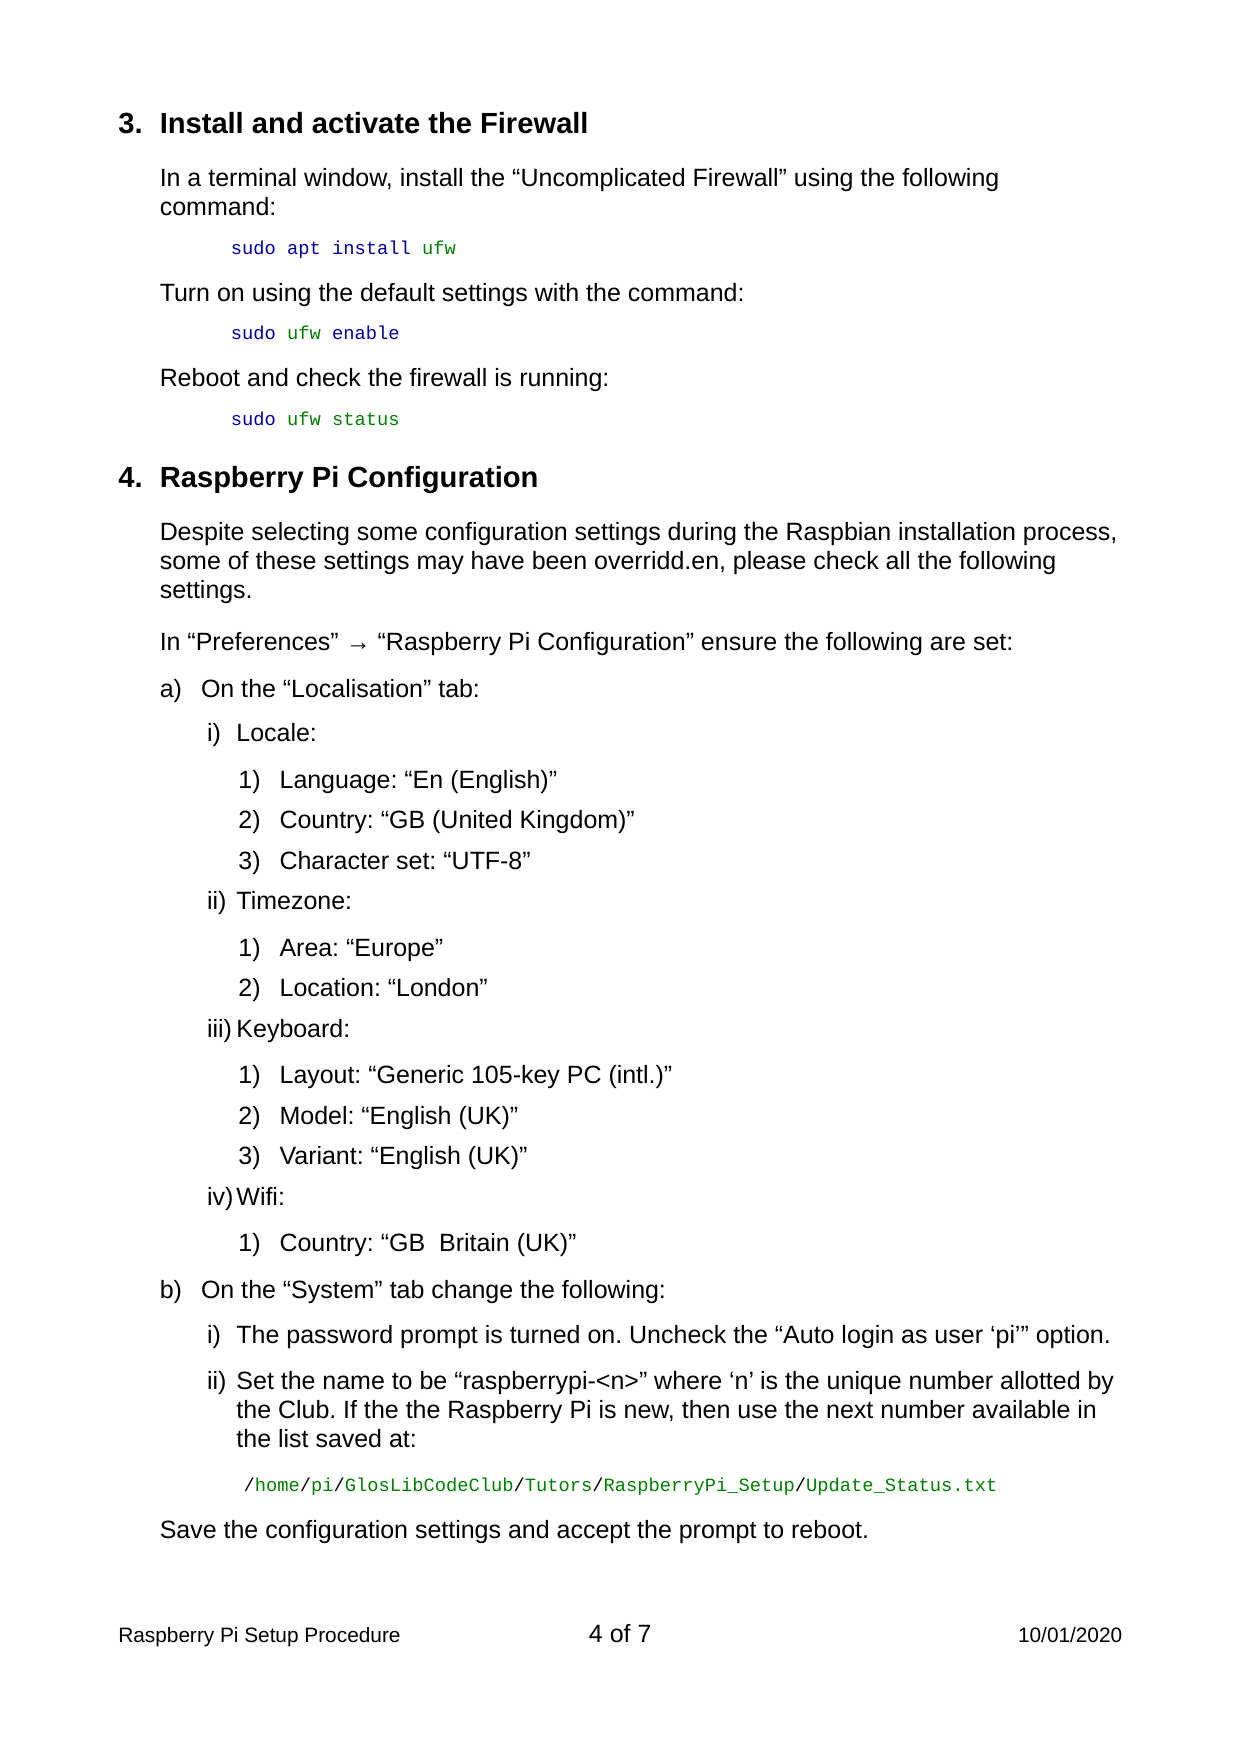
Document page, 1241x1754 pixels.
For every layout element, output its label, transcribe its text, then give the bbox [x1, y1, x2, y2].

text Turn on using the default settings with the command: [159, 277, 1122, 306]
list Area: “Europe” [238, 933, 1122, 962]
list Country: “GB (United Kingdom)” [238, 805, 1122, 834]
list On the “Localisation” tab: [159, 673, 1122, 702]
title Raspberry Pi Configuration [118, 460, 1122, 494]
list Character set: “UTF-8” [238, 846, 1122, 874]
list Variant: “English (UK)” [238, 1141, 1122, 1170]
text In a terminal window, install the “Uncomplicated Firewall” using the following command: [159, 163, 1122, 221]
list Language: “En (English)” [238, 765, 1122, 793]
list Keyboard: [207, 1014, 1122, 1043]
list Country: “GB Britain (UK)” [238, 1228, 1122, 1257]
title Install and activate the Firewall [118, 106, 1122, 140]
list Set the name to be “raspberrypi-<n>” where ‘n’ is the unique number allotted by the Club. If the the Raspberry Pi is new, then use the next number available in the list saved at: [207, 1366, 1122, 1452]
text In “Preferences” → “Raspberry Pi Configuration” ensure the following are set: [159, 627, 1122, 656]
text Despite selecting some configuration settings during the Raspbian installation process, some of these settings may have been overridd.en, please check all the following settings. [159, 517, 1122, 603]
list Layout: “Generic 105-key PC (intl.)” [238, 1060, 1122, 1089]
list Location: “London” [238, 973, 1122, 1002]
text /home/pi/GlosLibCodeClub/Tutors/RaspberryPi_Setup/Update_Status.txt [118, 1476, 1122, 1497]
text Save the configuration settings and accept the prompt to reboot. [159, 1515, 1122, 1544]
list Model: “English (UK)” [238, 1101, 1122, 1129]
text sudo ufw status [118, 409, 1122, 431]
list Locale: [207, 718, 1122, 747]
text sudo ufw enable [118, 324, 1122, 345]
text Reboot and check the firewall is running: [159, 363, 1122, 392]
list Wifi: [207, 1182, 1122, 1211]
list Timezone: [207, 886, 1122, 915]
list On the “System” tab change the following: [159, 1275, 1122, 1303]
text sudo apt install ufw [118, 238, 1122, 260]
list The password prompt is turned on. Uncheck the “Auto login as user ‘pi’” option. [207, 1319, 1122, 1348]
